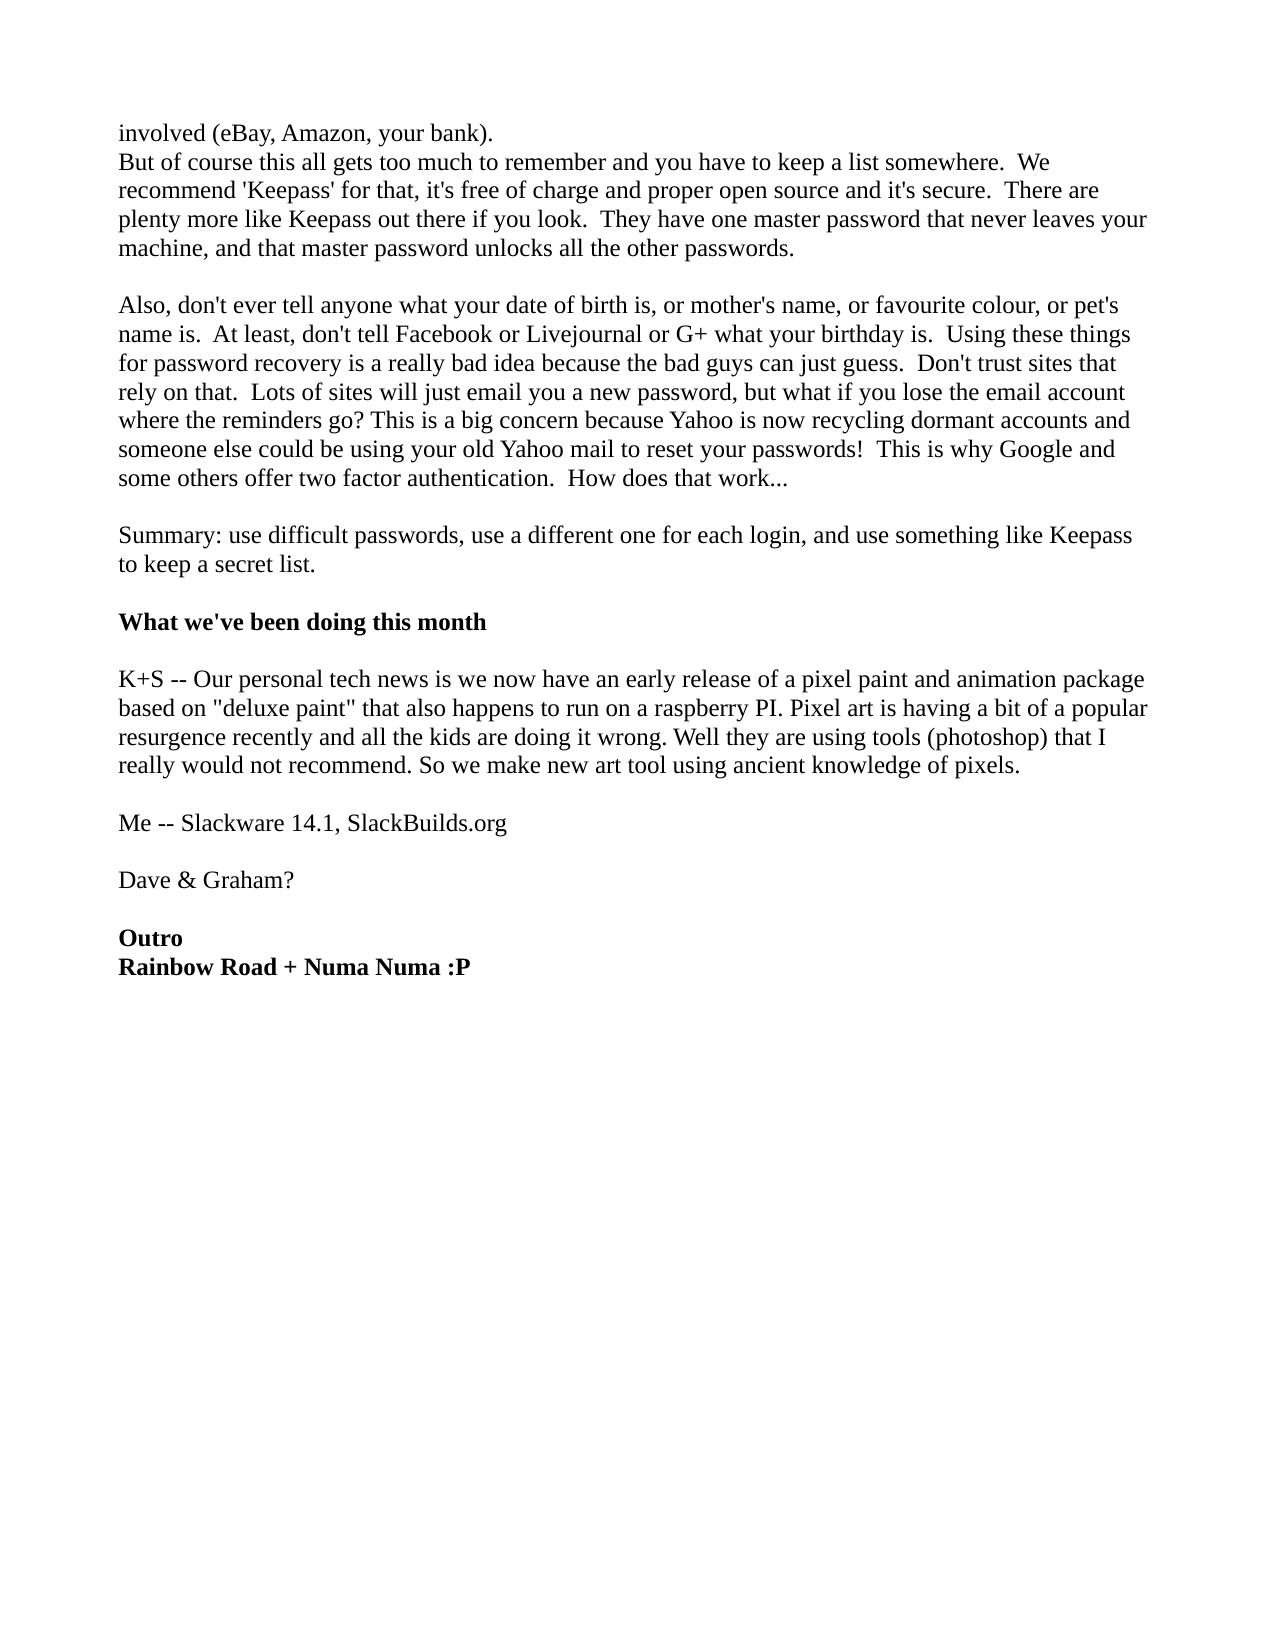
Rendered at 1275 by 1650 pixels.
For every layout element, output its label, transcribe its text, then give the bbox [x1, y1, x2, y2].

text Dave & Graham? [118, 866, 1157, 894]
text What we've been doing this month [118, 607, 1157, 636]
text Outro [118, 923, 1157, 952]
text Me -- Slackware 14.1, SlackBuilds.org [118, 808, 1157, 837]
text Rainbow Road + Numa Numa :P [118, 952, 1157, 981]
text Also, don't ever tell anyone what your date of birth is, or mother's name, or favourite colour, or pet's name is. At least, don't tell Facebook or Livejournal or G+ what your birthday is. Using these things for password recovery is a really bad idea because the bad guys can just guess. Don't trust sites that rely on that. Lots of sites will just email you a new password, but what if you lose the email account where the reminders go? This is a big concern because Yahoo is now recycling dormant accounts and someone else could be using your old Yahoo mail to reset your passwords! This is why Google and some others offer two factor authentication. How does that work... [118, 291, 1157, 492]
text Summary: use difficult passwords, use a different one for each login, and use something like Keepass to keep a secret list. [118, 521, 1157, 578]
text involved (eBay, Amazon, your bank). [118, 118, 1157, 147]
text K+S -- Our personal tech news is we now have an early release of a pixel paint and animation package based on "deluxe paint" that also happens to run on a raspberry PI. Pixel art is having a bit of a popular resurgence recently and all the kids are doing it wrong. Well they are using tools (photoshop) that I really would not recommend. So we make new art tool using ancient knowledge of pixels. [118, 664, 1157, 779]
text But of course this all gets too much to remember and you have to keep a list somewhere. We recommend 'Keepass' for that, it's free of charge and proper open source and it's secure. There are plenty more like Keepass out there if you look. They have one master password that never leaves your machine, and that master password unlocks all the other passwords. [118, 147, 1157, 262]
